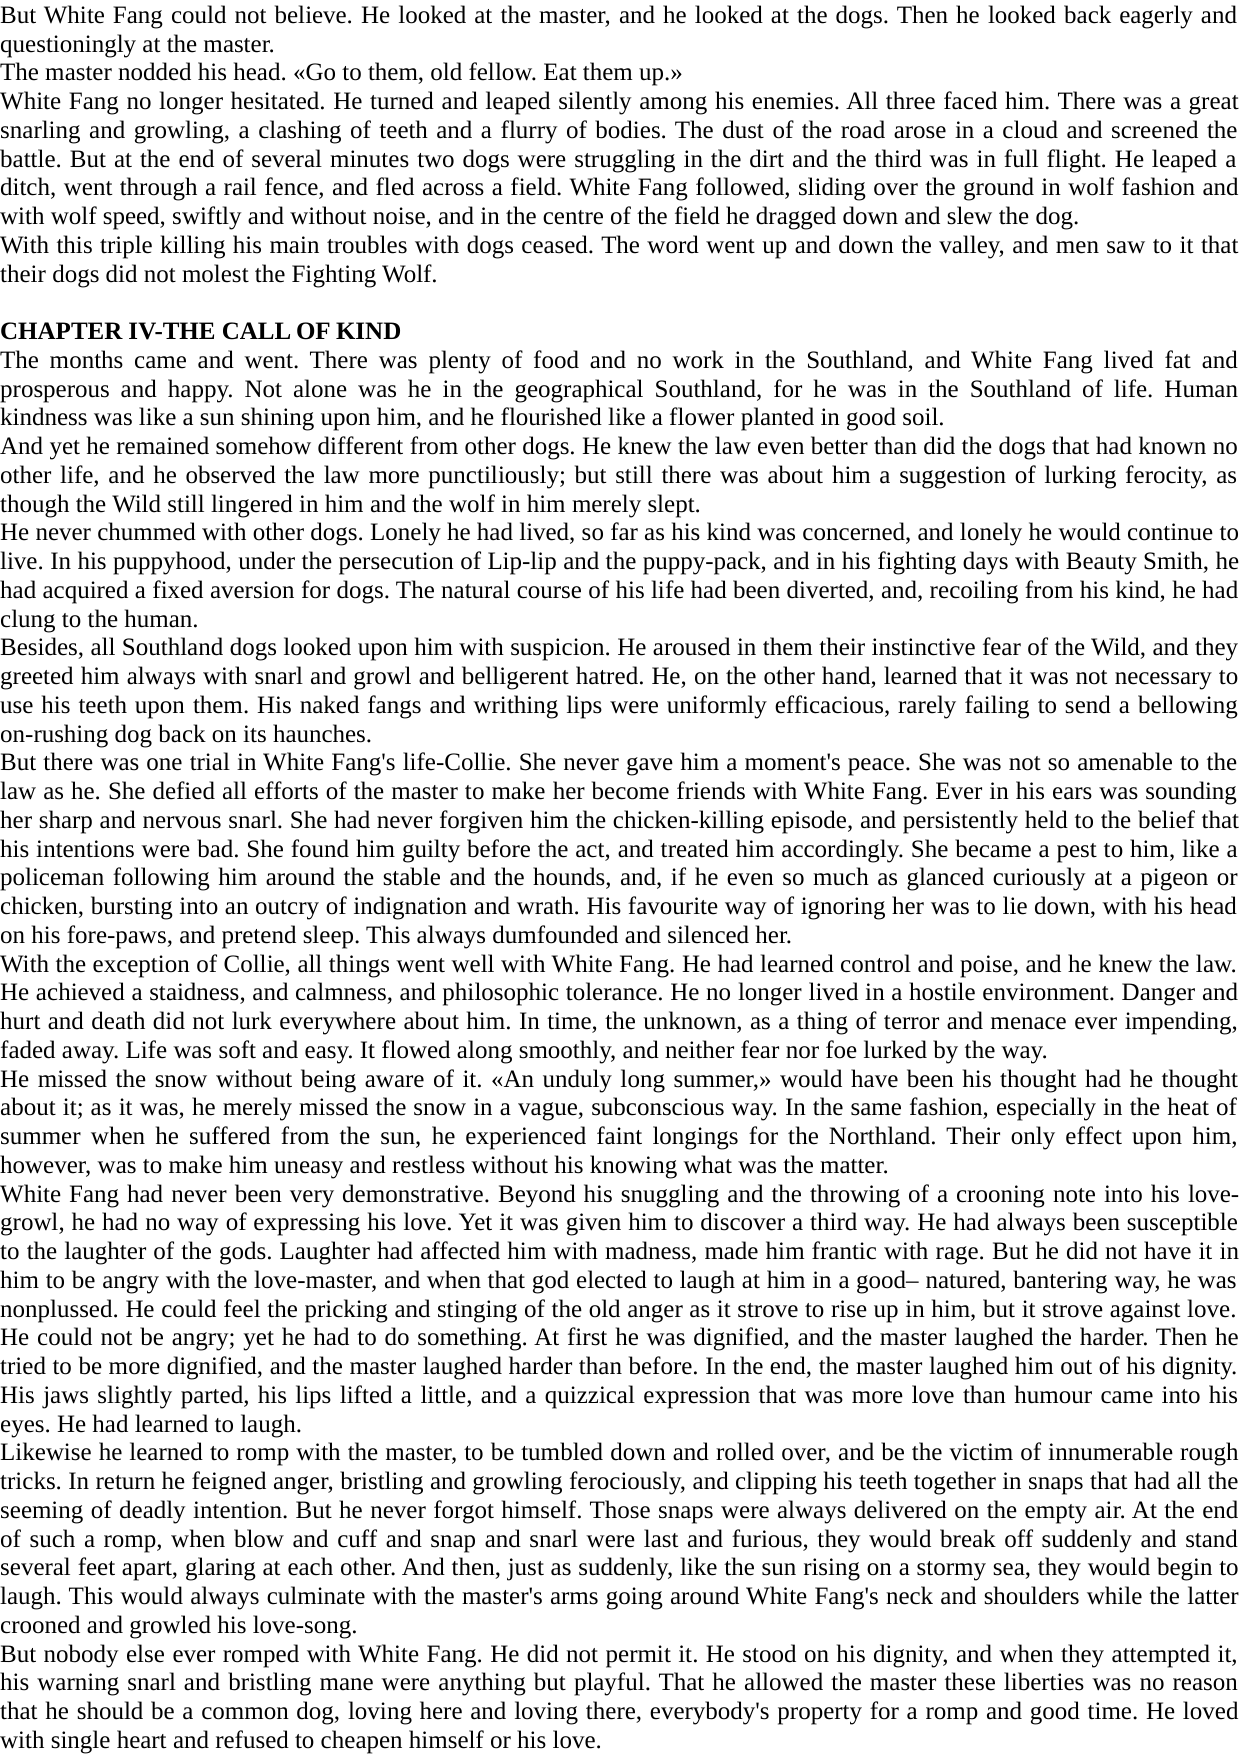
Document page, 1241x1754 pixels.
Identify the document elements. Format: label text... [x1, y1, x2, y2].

text White Fang no longer hesitated. He turned and leaped silently among his enemies. All three faced him. There was a great snarling and growling, a clashing of teeth and a flurry of bodies. The dust of the road arose in a cloud and screened the battle. But at the end of several minutes two dogs were struggling in the dirt and the third was in full flight. He leaped a ditch, went through a rail fence, and fled across a field. White Fang followed, sliding over the ground in wolf fashion and with wolf speed, swiftly and without noise, and in the centre of the field he dragged down and slew the dog. [0, 86, 1240, 230]
subtitle CHAPTER IV-THE CALL OF KIND [0, 316, 1240, 345]
text But there was one trial in White Fang's life-Collie. She never gave him a moment's peace. She was not so amenable to the law as he. She defied all efforts of the master to make her become friends with White Fang. Ever in his ears was sounding her sharp and nervous snarl. She had never forgiven him the chicken-killing episode, and persistently held to the belief that his intentions were bad. She found him guilty before the act, and treated him accordingly. She became a pest to him, like a policeman following him around the stable and the hounds, and, if he even so much as glanced curiously at a pigeon or chicken, bursting into an outcry of indignation and wrath. His favourite way of ignoring her was to lie down, with his head on his fore-paws, and pretend sleep. This always dumfounded and silenced her. [0, 747, 1240, 949]
text Likewise he learned to romp with the master, to be tumbled down and rolled over, and be the victim of innumerable rough tricks. In return he feigned anger, bristling and growling ferociously, and clipping his teeth together in snaps that had all the seeming of deadly intention. But he never forgot himself. Those snaps were always delivered on the empty air. At the end of such a romp, when blow and cuff and snap and snarl were last and furious, they would break off suddenly and stand several feet apart, glaring at each other. And then, just as suddenly, like the sun rising on a stormy sea, they would begin to laugh. This would always culminate with the master's arms going around White Fang's neck and shoulders while the latter crooned and growled his love-song. [0, 1437, 1240, 1639]
text With the exception of Collie, all things went well with White Fang. He had learned control and poise, and he knew the law. He achieved a staidness, and calmness, and philosophic tolerance. He no longer lived in a hostile environment. Danger and hurt and death did not lurk everywhere about him. In time, the unknown, as a thing of terror and menace ever impending, faded away. Life was soft and easy. It flowed along smoothly, and neither fear nor foe lurked by the way. [0, 949, 1240, 1064]
text The master nodded his head. «Go to them, old fellow. Eat them up.» [0, 57, 1240, 86]
text Besides, all Southland dogs looked upon him with suspicion. He aroused in them their instinctive fear of the Wild, and they greeted him always with snarl and growl and belligerent hatred. He, on the other hand, learned that it was not necessary to use his teeth upon them. His naked fangs and writhing lips were uniformly efficacious, rarely failing to send a bellowing on-rushing dog back on its haunches. [0, 632, 1240, 747]
text The months came and went. There was plenty of food and no work in the Southland, and White Fang lived fat and prosperous and happy. Not alone was he in the geographical Southland, for he was in the Southland of life. Human kindness was like a sun shining upon him, and he flourished like a flower planted in good soil. [0, 345, 1240, 431]
text But nobody else ever romped with White Fang. He did not permit it. He stood on his dignity, and when they attempted it, his warning snarl and bristling mane were anything but playful. That he allowed the master these liberties was no reason that he should be a common dog, loving here and loving there, everybody's property for a romp and good time. He loved with single heart and refused to cheapen himself or his love. [0, 1639, 1240, 1754]
text He missed the snow without being aware of it. «An unduly long summer,» would have been his thought had he thought about it; as it was, he merely missed the snow in a vague, subconscious way. In the same fashion, especially in the heat of summer when he suffered from the sun, he experienced faint longings for the Northland. Their only effect upon him, however, was to make him uneasy and restless without his knowing what was the matter. [0, 1064, 1240, 1179]
text And yet he remained somehow different from other dogs. He knew the law even better than did the dogs that had known no other life, and he observed the law more punctiliously; but still there was about him a suggestion of lurking ferocity, as though the Wild still lingered in him and the wolf in him merely slept. [0, 431, 1240, 517]
text With this triple killing his main troubles with dogs ceased. The word went up and down the valley, and men saw to it that their dogs did not molest the Fighting Wolf. [0, 230, 1240, 287]
text He never chummed with other dogs. Lonely he had lived, so far as his kind was concerned, and lonely he would continue to live. In his puppyhood, under the persecution of Lip-lip and the puppy-pack, and in his fighting days with Beauty Smith, he had acquired a fixed aversion for dogs. The natural course of his life had been diverted, and, recoiling from his kind, he had clung to the human. [0, 517, 1240, 632]
text But White Fang could not believe. He looked at the master, and he looked at the dogs. Then he looked back eagerly and questioningly at the master. [0, 0, 1240, 57]
text White Fang had never been very demonstrative. Beyond his snuggling and the throwing of a crooning note into his love-growl, he had no way of expressing his love. Yet it was given him to discover a third way. He had always been susceptible to the laughter of the gods. Laughter had affected him with madness, made him frantic with rage. But he did not have it in him to be angry with the love-master, and when that god elected to laugh at him in a good– natured, bantering way, he was nonplussed. He could feel the pricking and stinging of the old anger as it strove to rise up in him, but it strove against love. He could not be angry; yet he had to do something. At first he was dignified, and the master laughed the harder. Then he tried to be more dignified, and the master laughed harder than before. In the end, the master laughed him out of his dignity. His jaws slightly parted, his lips lifted a little, and a quizzical expression that was more love than humour came into his eyes. He had learned to laugh. [0, 1179, 1240, 1437]
